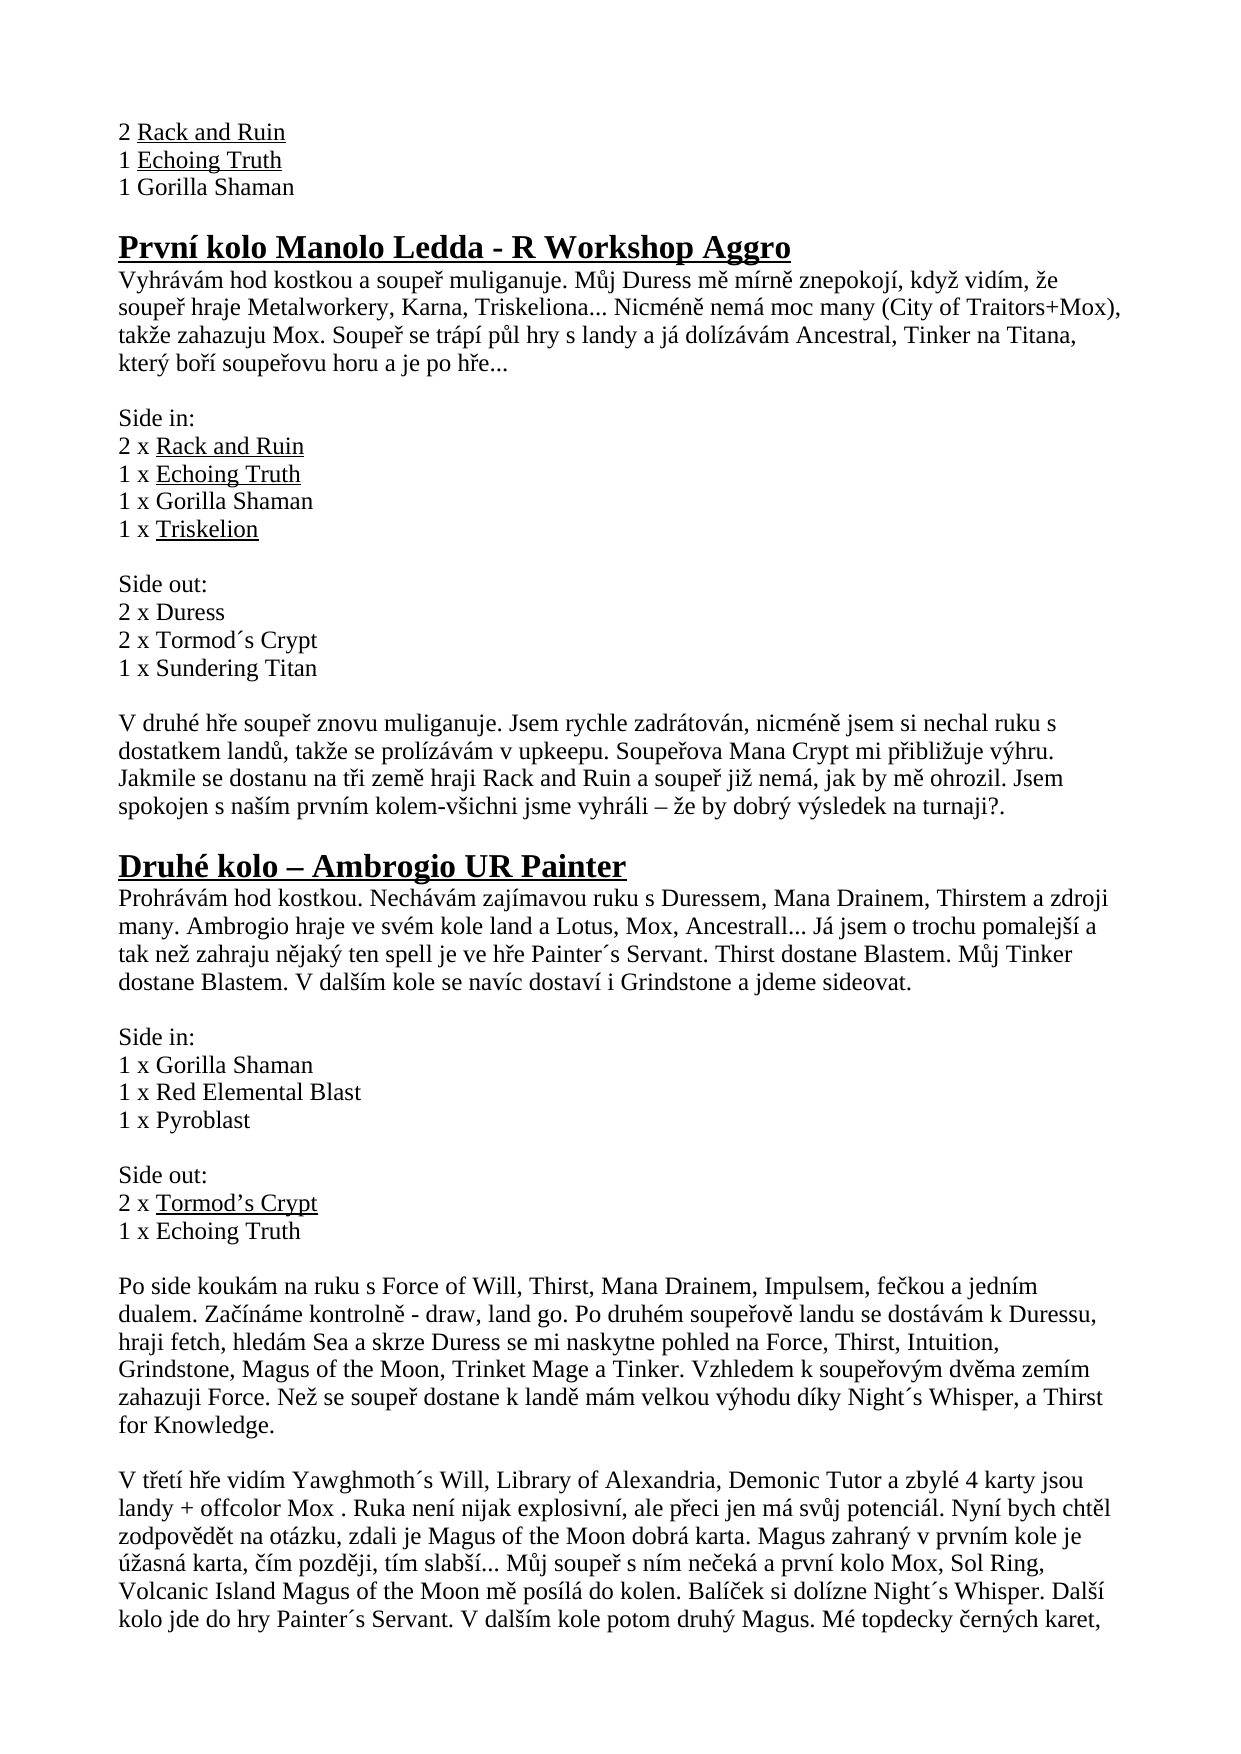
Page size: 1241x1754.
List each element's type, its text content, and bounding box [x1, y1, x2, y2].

text 1 x Red Elemental Blast [118, 1078, 1122, 1106]
text Druhé kolo – Ambrogio UR Painter [118, 848, 1122, 884]
text 2 x Tormod’s Crypt 1 x Echoing Truth [118, 1189, 1122, 1245]
text 2 x Duress [118, 598, 1122, 626]
text První kolo Manolo Ledda - R Workshop Aggro [118, 229, 1122, 266]
text Side in: [118, 1023, 1122, 1051]
text Side out: [118, 1162, 1122, 1189]
text 1 x Triskelion [118, 515, 1122, 571]
text Vyhrávám hod kostkou a soupeř muliganuje. Můj Duress mě mírně znepokojí, když vidím, že soupeř hraje Metalworkery, Karna, Triskeliona... Nicméně nemá moc many (City of Traitors+Mox), takže zahazuju Mox. Soupeř se trápí půl hry s landy a já dolízávám Ancestral, Tinker na Titana, který boří soupeřovu horu a je po hře... [118, 266, 1122, 377]
text Side out: [118, 571, 1122, 598]
text Po side koukám na ruku s Force of Will, Thirst, Mana Drainem, Impulsem, fečkou a jedním dualem. Začínáme kontrolně - draw, land go. Po druhém soupeřově landu se dostávám k Duressu, hraji fetch, hledám Sea a skrze Duress se mi naskytne pohled na Force, Thirst, Intuition, Grindstone, Magus of the Moon, Trinket Mage a Tinker. Vzhledem k soupeřovým dvěma zemím zahazuji Force. Než se soupeř dostane k landě mám velkou výhodu díky Night´s Whisper, a Thirst for Knowledge. [118, 1272, 1122, 1439]
text V třetí hře vidím Yawghmoth´s Will, Library of Alexandria, Demonic Tutor a zbylé 4 karty jsou landy + offcolor Mox . Ruka není nijak explosivní, ale přeci jen má svůj potenciál. Nyní bych chtěl zodpovědět na otázku, zdali je Magus of the Moon dobrá karta. Magus zahraný v prvním kole je úžasná karta, čím později, tím slabší... Můj soupeř s ním nečeká a první kolo Mox, Sol Ring, Volcanic Island Magus of the Moon mě posílá do kolen. Balíček si dolízne Night´s Whisper. Další kolo jde do hry Painter´s Servant. V dalším kole potom druhý Magus. Mé topdecky černých karet, [118, 1466, 1122, 1633]
text Side in: [118, 404, 1122, 432]
text 2 Rack and Ruin 1 Echoing Truth 1 Gorilla Shaman [118, 118, 1122, 201]
text Prohrávám hod kostkou. Nechávám zajímavou ruku s Duressem, Mana Drainem, Thirstem a zdroji many. Ambrogio hraje ve svém kole land a Lotus, Mox, Ancestrall... Já jsem o trochu pomalejší a tak než zahraju nějaký ten spell je ve hře Painter´s Servant. Thirst dostane Blastem. Můj Tinker dostane Blastem. V dalším kole se navíc dostaví i Grindstone a jdeme sideovat. [118, 884, 1122, 995]
text 1 x Pyroblast [118, 1106, 1122, 1134]
text 2 x Tormod´s Crypt [118, 626, 1122, 654]
text 2 x Rack and Ruin 1 x Echoing Truth 1 x Gorilla Shaman [118, 432, 1122, 515]
text V druhé hře soupeř znovu muliganuje. Jsem rychle zadrátován, nicméně jsem si nechal ruku s dostatkem landů, takže se prolízávám v upkeepu. Soupeřova Mana Crypt mi přibližuje výhru. Jakmile se dostanu na tři země hraji Rack and Ruin a soupeř již nemá, jak by mě ohrozil. Jsem spokojen s naším prvním kolem-všichni jsme vyhráli – že by dobrý výsledek na turnaji?. [118, 709, 1122, 820]
text 1 x Gorilla Shaman [118, 1051, 1122, 1078]
text 1 x Sundering Titan [118, 654, 1122, 681]
